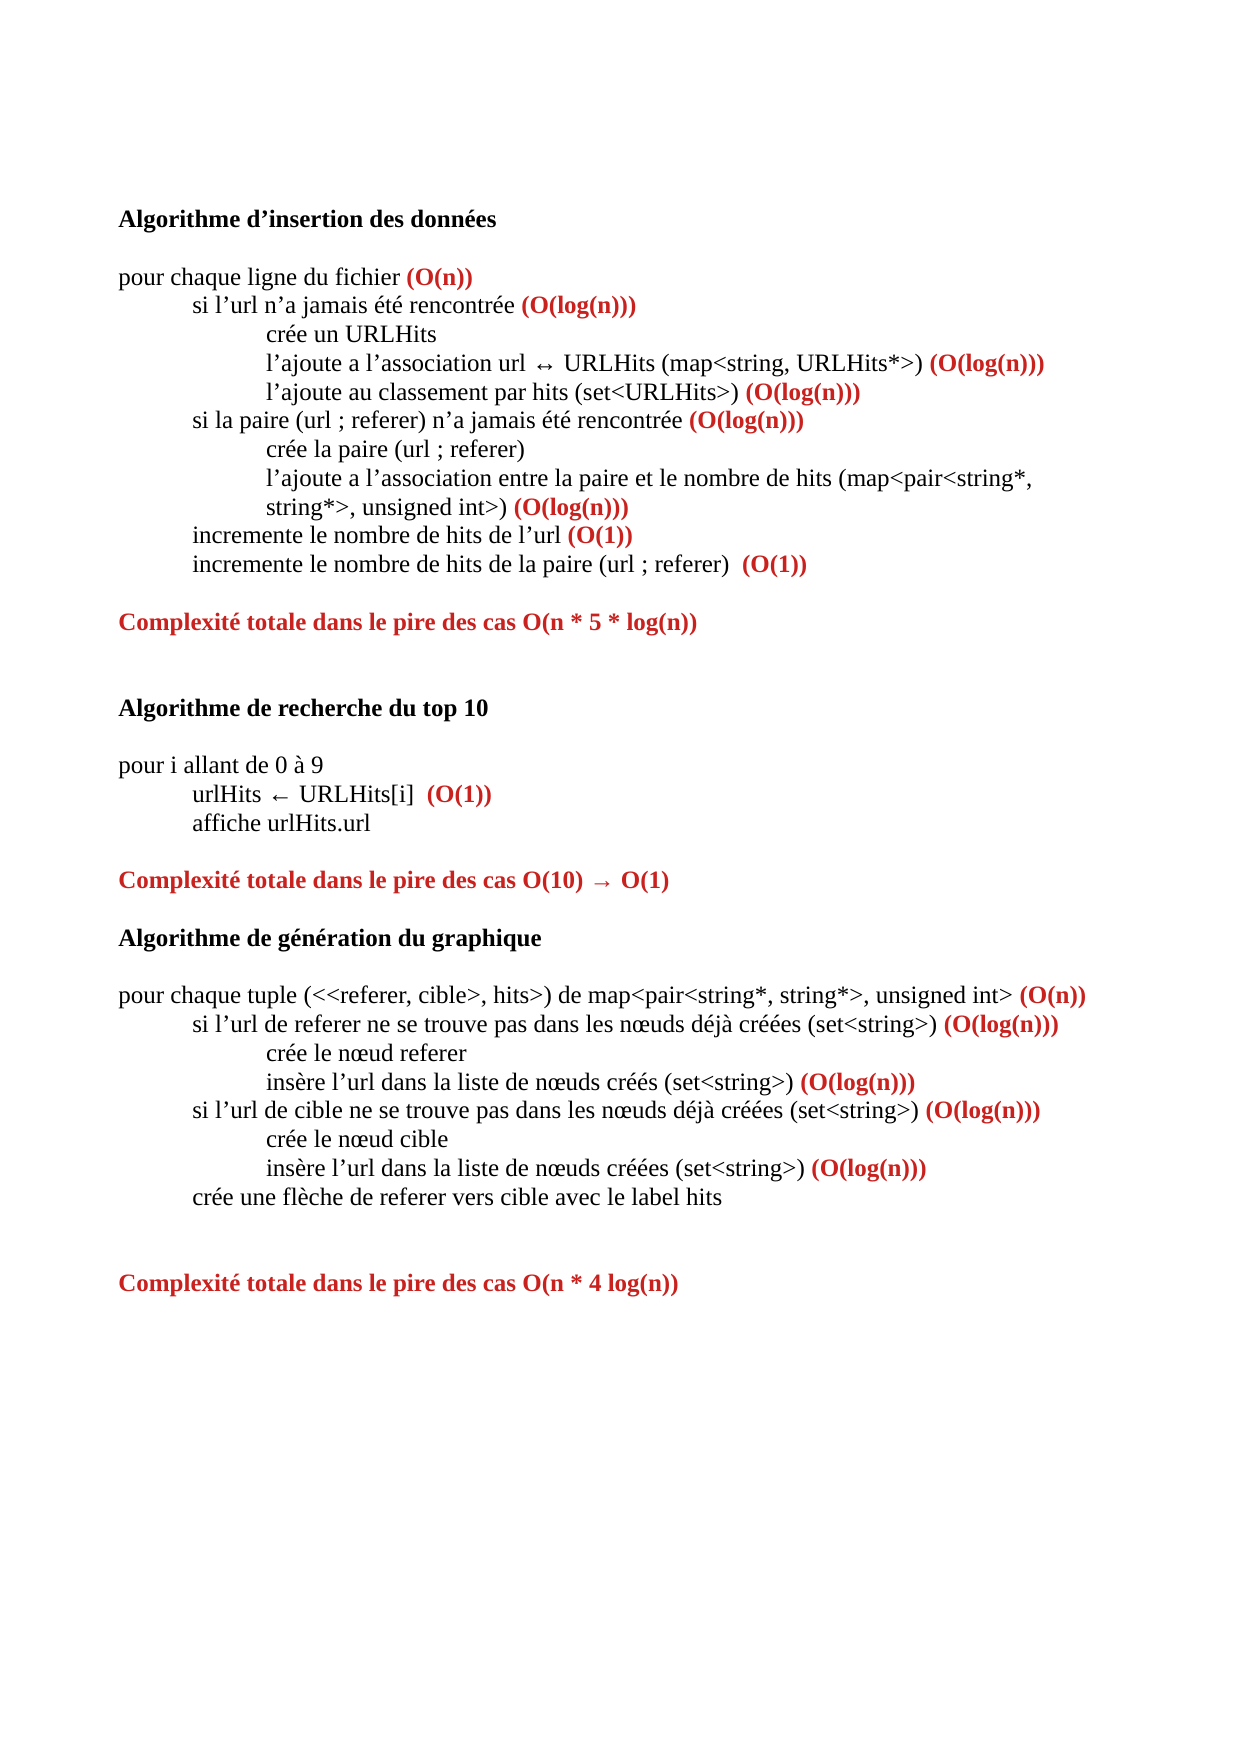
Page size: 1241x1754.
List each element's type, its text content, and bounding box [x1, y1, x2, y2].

text crée une flèche de referer vers cible avec le label hits [118, 1182, 1122, 1211]
text affiche urlHits.url [118, 808, 1122, 837]
text pour i allant de 0 à 9 [118, 751, 1122, 779]
text si l’url de referer ne se trouve pas dans les nœuds déjà créées (set<string>) (O(log(n))) [118, 1009, 1122, 1038]
text Algorithme de recherche du top 10 [118, 693, 1122, 722]
text crée le nœud cible [118, 1124, 1122, 1153]
text Complexité totale dans le pire des cas O(10) → O(1) [118, 866, 1122, 894]
text si l’url de cible ne se trouve pas dans les nœuds déjà créées (set<string>) (O(log(n))) [118, 1096, 1122, 1124]
text incremente le nombre de hits de la paire (url ; referer) (O(1)) [118, 549, 1122, 578]
text incremente le nombre de hits de l’url (O(1)) [118, 521, 1122, 549]
text si l’url n’a jamais été rencontrée (O(log(n))) [118, 291, 1122, 319]
text pour chaque ligne du fichier (O(n)) [118, 262, 1122, 291]
text l’ajoute au classement par hits (set<URLHits>) (O(log(n))) [118, 377, 1122, 406]
text si la paire (url ; referer) n’a jamais été rencontrée (O(log(n))) [118, 406, 1122, 434]
text urlHits ← URLHits[i] (O(1)) [118, 779, 1122, 808]
text insère l’url dans la liste de nœuds créées (set<string>) (O(log(n))) [118, 1153, 1122, 1182]
text l’ajoute a l’association url ↔ URLHits (map<string, URLHits*>) (O(log(n))) [118, 348, 1122, 377]
text crée un URLHits [118, 319, 1122, 348]
text pour chaque tuple (<<referer, cible>, hits>) de map<pair<string*, string*>, unsigned int> (O(n)) [118, 981, 1122, 1009]
text crée le nœud referer [118, 1038, 1122, 1067]
text crée la paire (url ; referer) [118, 434, 1122, 463]
text Algorithme de génération du graphique [118, 923, 1122, 952]
text Algorithme d’insertion des données [118, 204, 1122, 233]
text Complexité totale dans le pire des cas O(n * 5 * log(n)) [118, 607, 1122, 636]
text l’ajoute a l’association entre la paire et le nombre de hits (map<pair<string*, string*>, unsigned int>) (O(log(n))) [118, 463, 1122, 521]
text insère l’url dans la liste de nœuds créés (set<string>) (O(log(n))) [118, 1067, 1122, 1096]
text Complexité totale dans le pire des cas O(n * 4 log(n)) [118, 1268, 1122, 1297]
